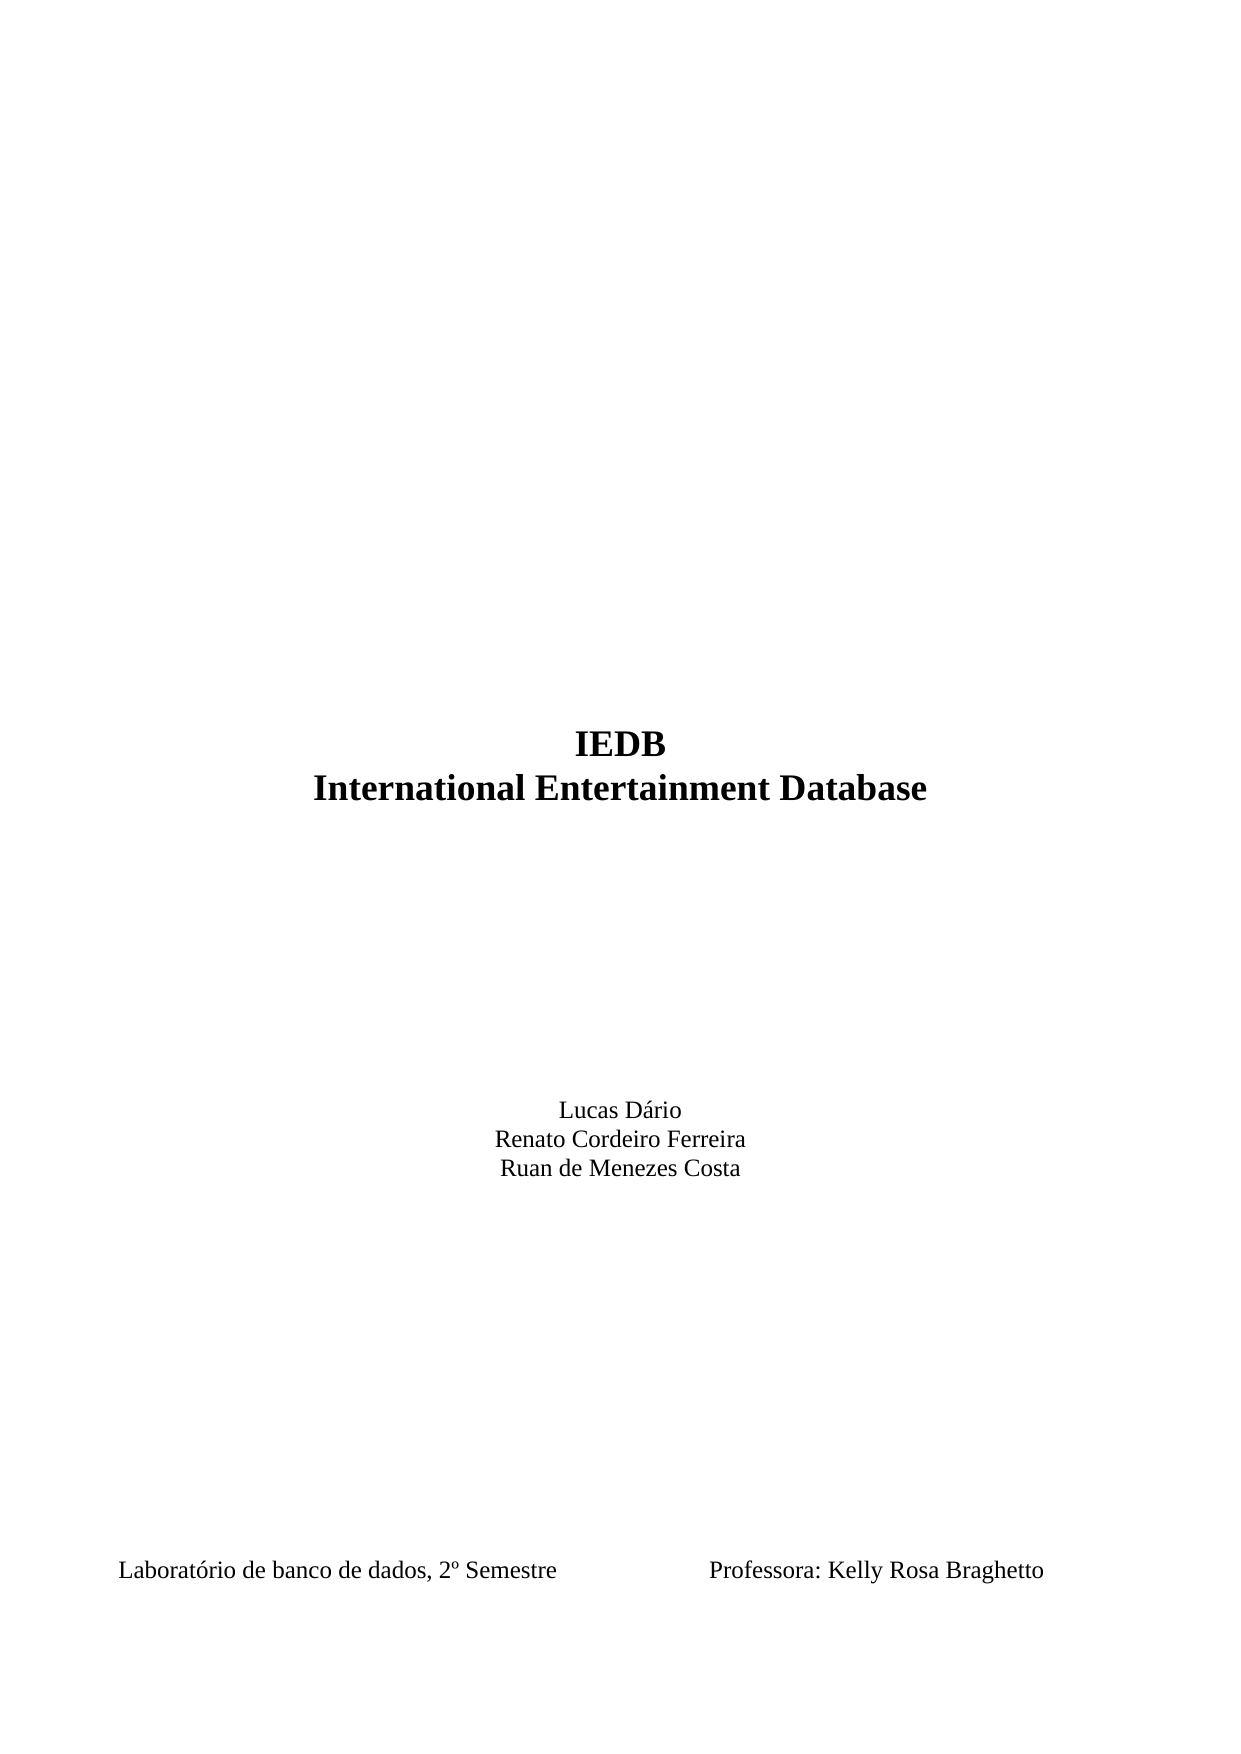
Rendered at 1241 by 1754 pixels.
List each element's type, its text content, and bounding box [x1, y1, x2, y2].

text IEDB [118, 722, 1122, 765]
text Ruan de Menezes Costa [118, 1153, 1122, 1182]
text Renato Cordeiro Ferreira [118, 1124, 1122, 1153]
text Lucas Dário [118, 1096, 1122, 1124]
text Laboratório de banco de dados, 2º Semestre Professora: Kelly Rosa Braghetto [118, 1556, 1122, 1584]
text International Entertainment Database [118, 765, 1122, 808]
